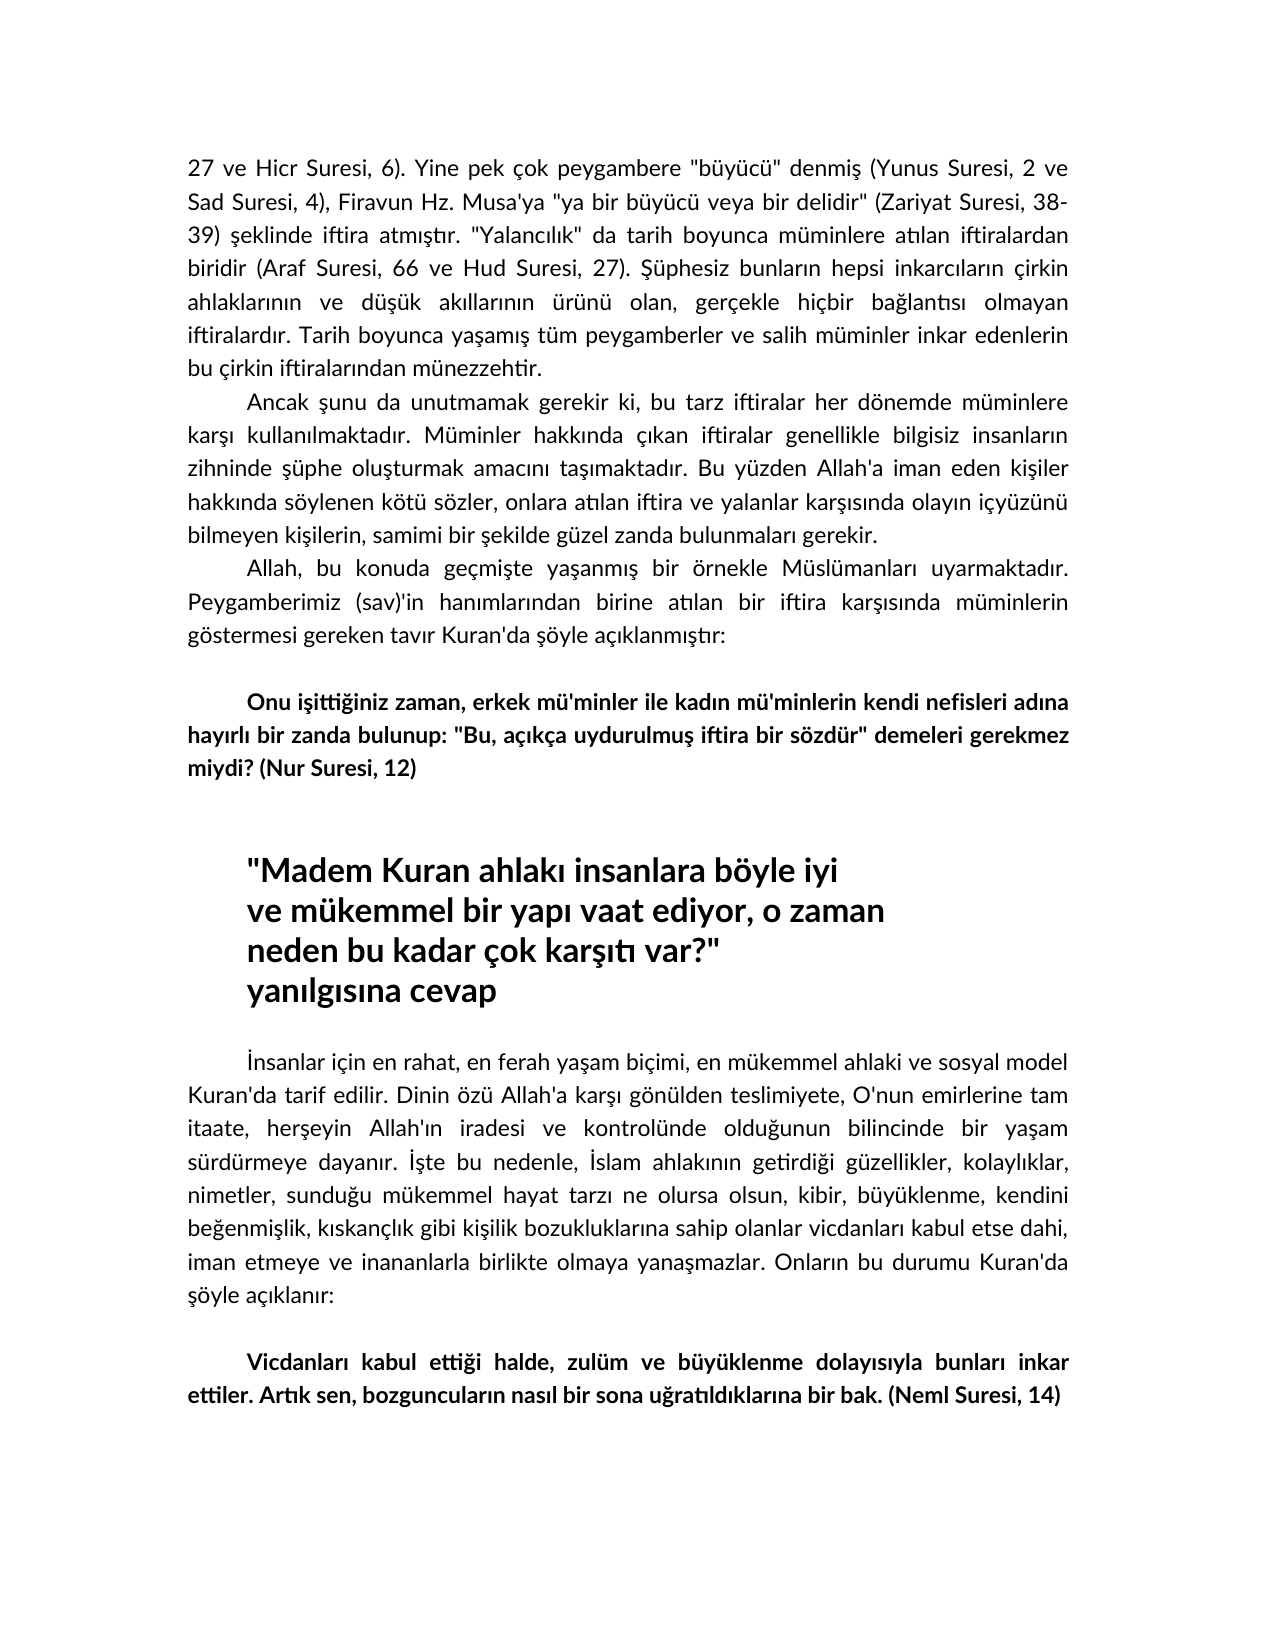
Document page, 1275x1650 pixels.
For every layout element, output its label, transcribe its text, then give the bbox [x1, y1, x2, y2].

text neden bu kadar çok karşıtı var?" [187, 930, 1070, 970]
text Onu işittiğiniz zaman, erkek mü'minler ile kadın mü'minlerin kendi nefisleri adına hayırlı bir zanda bulunup: "Bu, açıkça uydurulmuş iftira bir sözdür" demeleri gerekmez miydi? (Nur Suresi, 12) [187, 683, 1070, 783]
text "Madem Kuran ahlakı insanlara böyle iyi [187, 850, 1070, 890]
text İnsanlar için en rahat, en ferah yaşam biçimi, en mükemmel ahlaki ve sosyal model Kuran'da tarif edilir. Dinin özü Allah'a karşı gönülden teslimiyete, O'nun emirlerine tam itaate, herşeyin Allah'ın iradesi ve kontrolünde olduğunun bilincinde bir yaşam sürdürmeye dayanır. İşte bu nedenle, İslam ahlakının getirdiği güzellikler, kolaylıklar, nimetler, sunduğu mükemmel hayat tarzı ne olursa olsun, kibir, büyüklenme, kendini beğenmişlik, kıskançlık gibi kişilik bozukluklarına sahip olanlar vicdanları kabul etse dahi, iman etmeye ve inananlarla birlikte olmaya yanaşmazlar. Onların bu durumu Kuran'da şöyle açıklanır: [187, 1043, 1070, 1310]
text Ancak şunu da unutmamak gerekir ki, bu tarz iftiralar her dönemde müminlere karşı kullanılmaktadır. Müminler hakkında çıkan iftiralar genellikle bilgisiz insanların zihninde şüphe oluşturmak amacını taşımaktadır. Bu yüzden Allah'a iman eden kişiler hakkında söylenen kötü sözler, onlara atılan iftira ve yalanlar karşısında olayın içyüzünü bilmeyen kişilerin, samimi bir şekilde güzel zanda bulunmaları gerekir. [187, 383, 1070, 550]
text yanılgısına cevap [187, 970, 1070, 1010]
text Vicdanları kabul ettiği halde, zulüm ve büyüklenme dolayısıyla bunları inkar ettiler. Artık sen, bozguncuların nasıl bir sona uğratıldıklarına bir bak. (Neml Suresi, 14) [187, 1343, 1070, 1410]
text ve mükemmel bir yapı vaat ediyor, o zaman [187, 890, 1070, 930]
text Allah, bu konuda geçmişte yaşanmış bir örnekle Müslümanları uyarmaktadır. Peygamberimiz (sav)'in hanımlarından birine atılan bir iftira karşısında müminlerin göstermesi gereken tavır Kuran'da şöyle açıklanmıştır: [187, 550, 1070, 650]
text 27 ve Hicr Suresi, 6). Yine pek çok peygambere "büyücü" denmiş (Yunus Suresi, 2 ve Sad Suresi, 4), Firavun Hz. Musa'ya "ya bir büyücü veya bir delidir" (Zariyat Suresi, 38-39) şeklinde iftira atmıştır. "Yalancılık" da tarih boyunca müminlere atılan iftiralardan biridir (Araf Suresi, 66 ve Hud Suresi, 27). Şüphesiz bunların hepsi inkarcıların çirkin ahlaklarının ve düşük akıllarının ürünü olan, gerçekle hiçbir bağlantısı olmayan iftiralardır. Tarih boyunca yaşamış tüm peygamberler ve salih müminler inkar edenlerin bu çirkin iftiralarından münezzehtir. [187, 150, 1070, 383]
